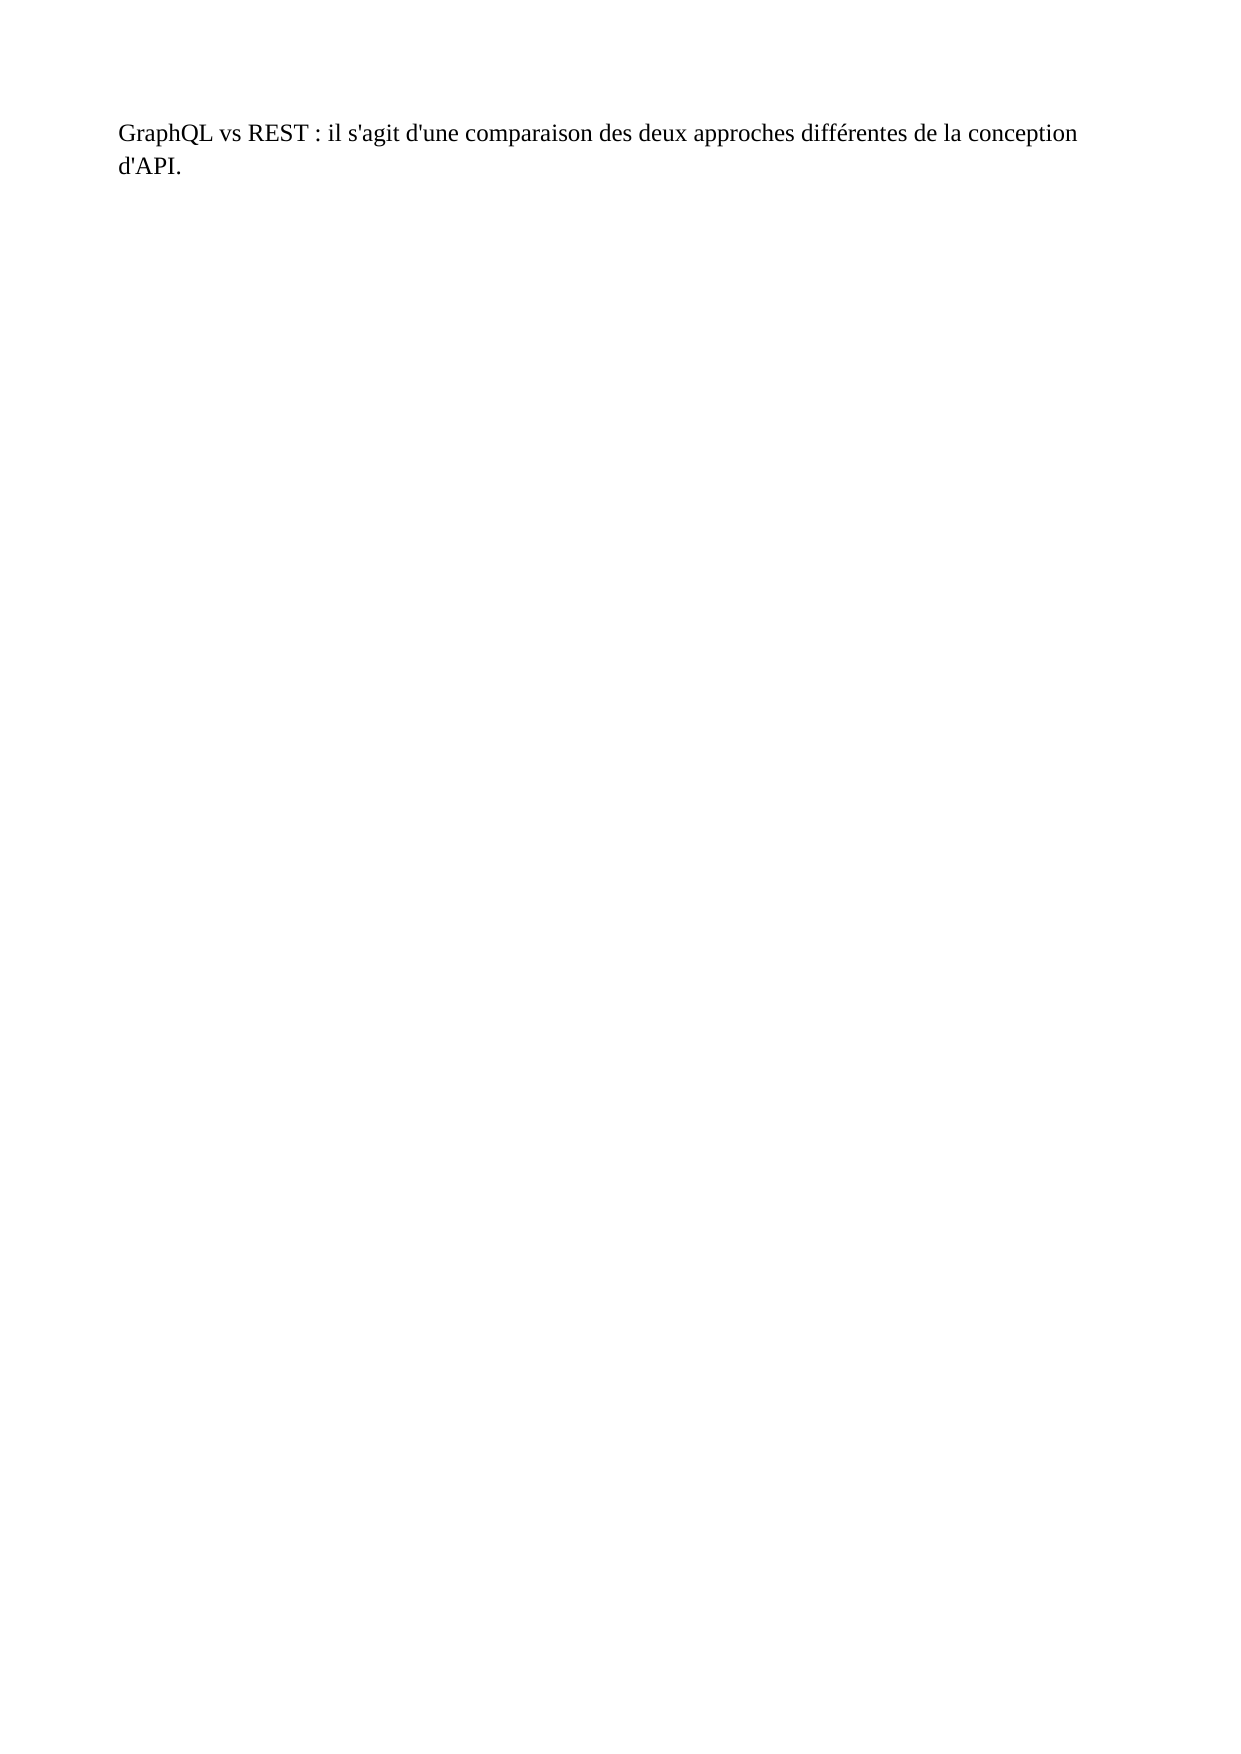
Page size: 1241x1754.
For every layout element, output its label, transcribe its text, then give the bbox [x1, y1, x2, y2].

text GraphQL vs REST : il s'agit d'une comparaison des deux approches différentes de la conception d'API. [118, 118, 1122, 180]
